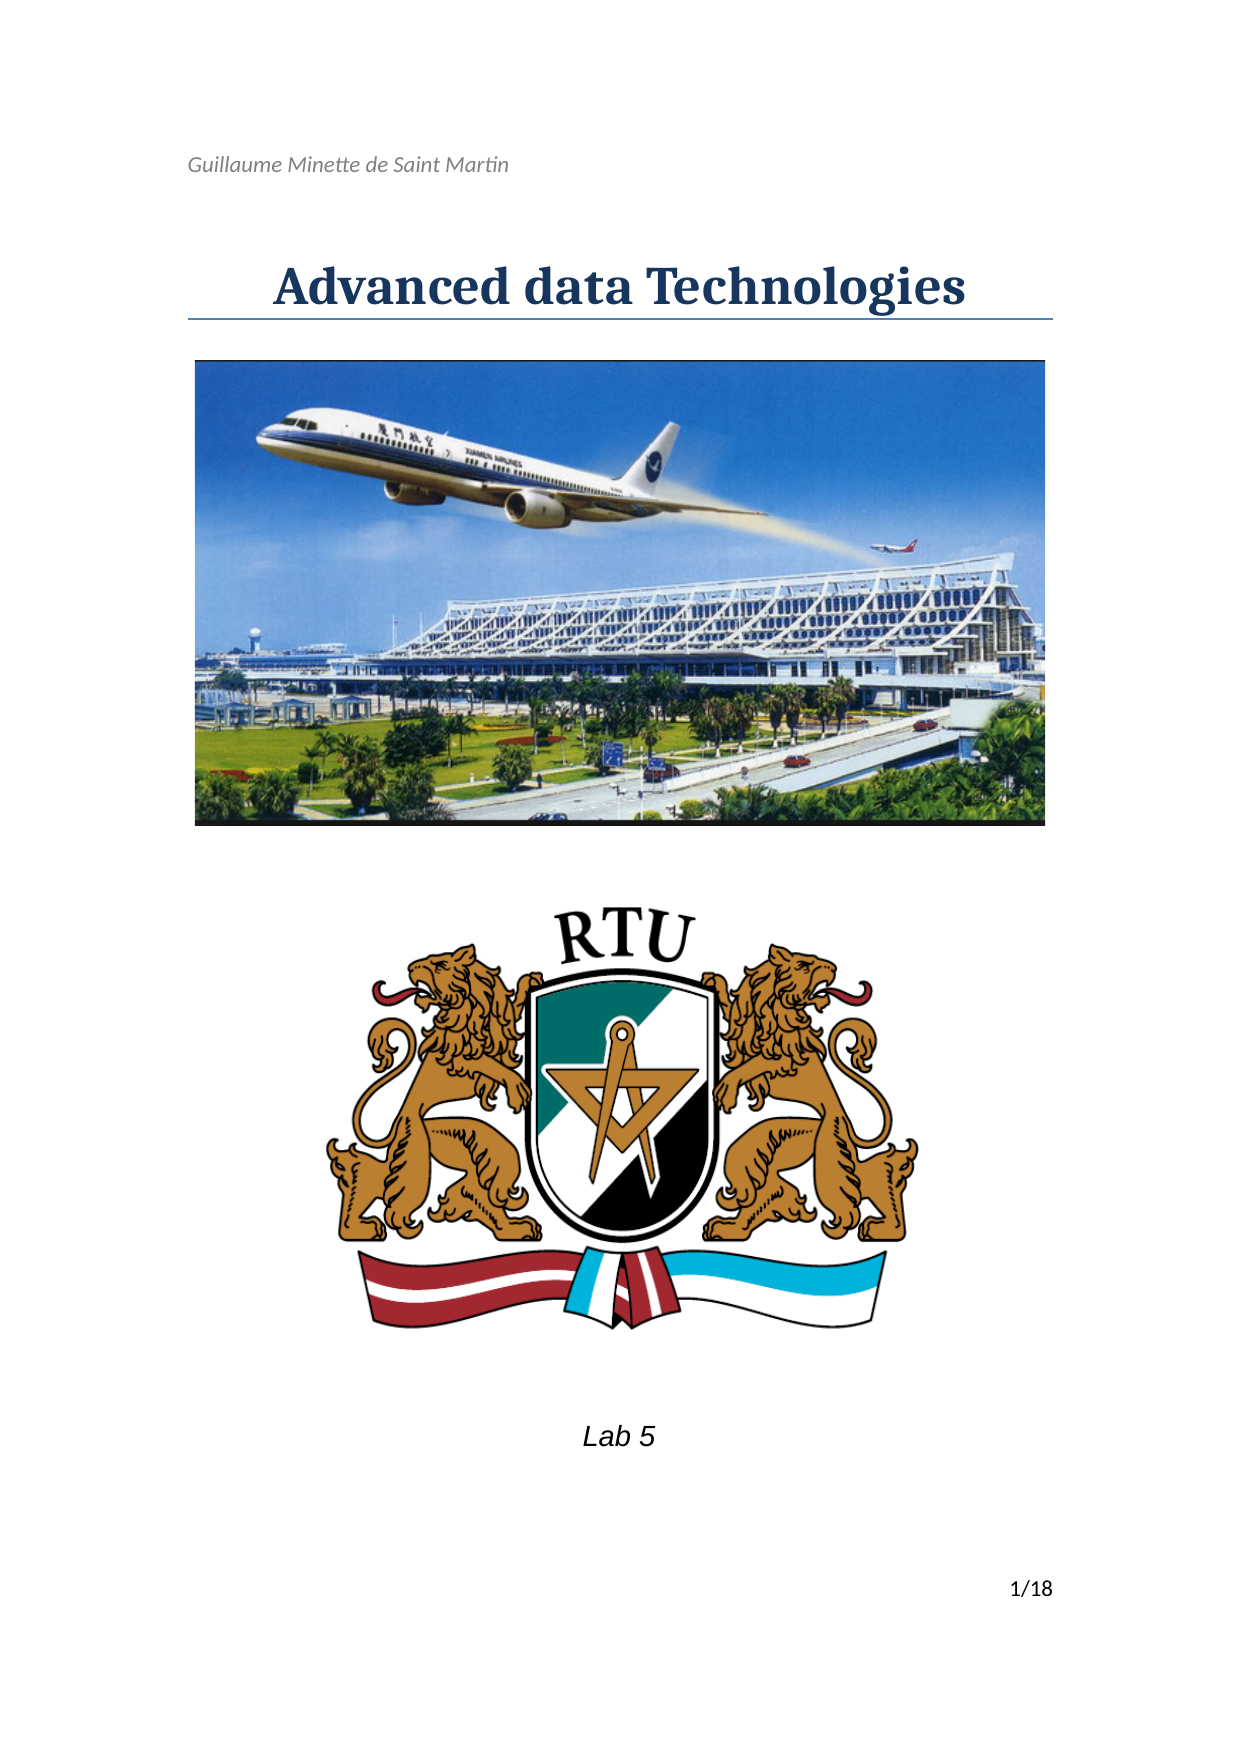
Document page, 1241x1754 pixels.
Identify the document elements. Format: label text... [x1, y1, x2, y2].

picture [312, 886, 928, 1349]
picture [194, 360, 1046, 826]
text Guillaume Minette de Saint Martin [187, 150, 1053, 178]
title Advanced data Technologies [187, 256, 1053, 320]
subtitle Lab 5 [187, 1419, 1053, 1452]
